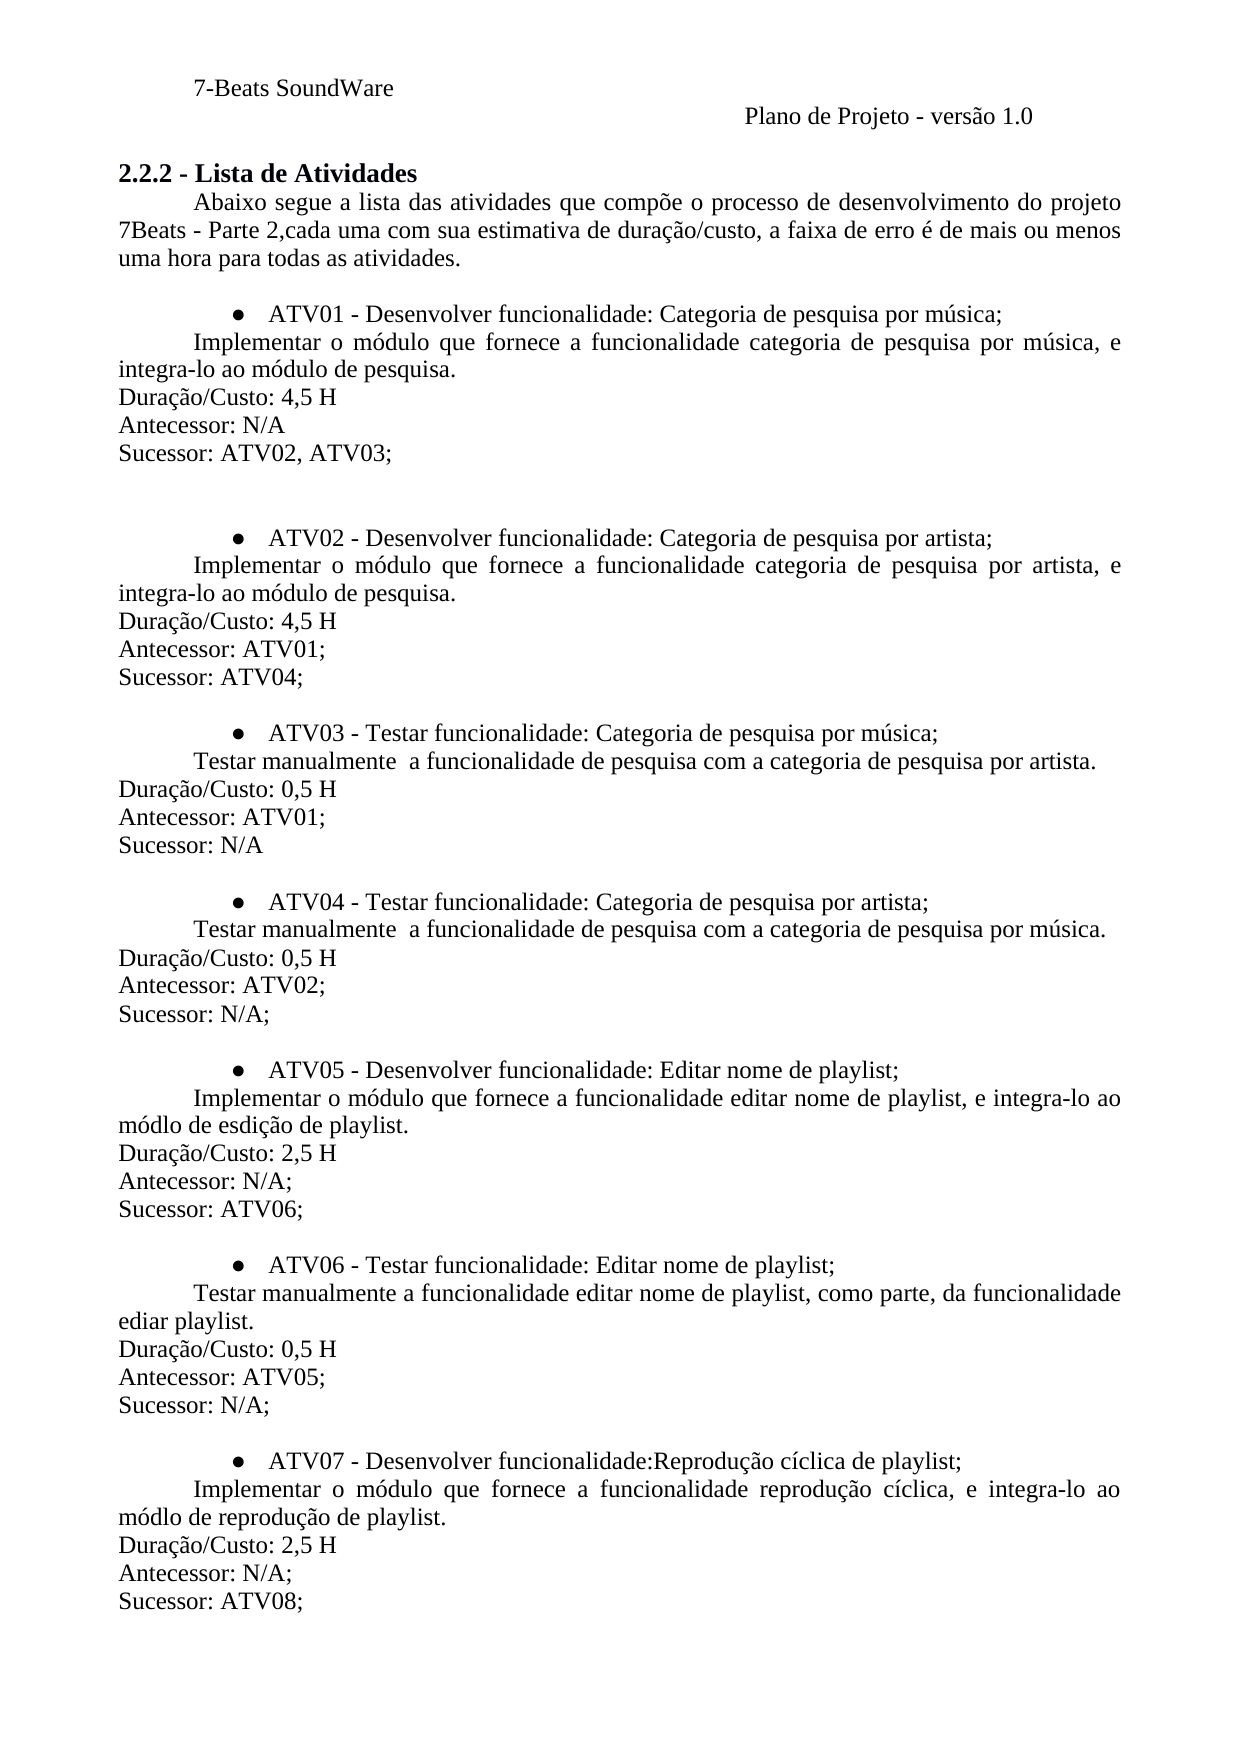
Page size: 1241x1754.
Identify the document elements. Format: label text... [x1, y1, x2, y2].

text Testar manualmente a funcionalidade de pesquisa com a categoria de pesquisa por artista. [118, 747, 1122, 775]
text Duração/Custo: 0,5 H [118, 776, 1122, 803]
text Antecessor: ATV05; [118, 1363, 1122, 1391]
list ATV06 - Testar funcionalidade: Editar nome de playlist; [229, 1251, 1033, 1279]
text Sucessor: N/A; [118, 1391, 1122, 1419]
text Sucessor: ATV04; [118, 663, 1122, 691]
text Duração/Custo: 2,5 H [118, 1139, 1122, 1167]
text Sucessor: ATV08; [118, 1587, 1122, 1615]
text Antecessor: N/A; [118, 1167, 1122, 1195]
list ATV07 - Desenvolver funcionalidade:Reprodução cíclica de playlist; [229, 1447, 1033, 1475]
text Duração/Custo: 4,5 H [118, 383, 1122, 411]
text Sucessor: N/A [118, 832, 1122, 859]
text Implementar o módulo que fornece a funcionalidade categoria de pesquisa por artista, e integra-lo ao módulo de pesquisa. [118, 552, 1122, 607]
text Antecessor: ATV01; [118, 635, 1122, 663]
text Testar manualmente a funcionalidade de pesquisa com a categoria de pesquisa por música. [118, 916, 1122, 943]
list ATV04 - Testar funcionalidade: Categoria de pesquisa por artista; [229, 887, 1033, 915]
text Implementar o módulo que fornece a funcionalidade reprodução cíclica, e integra-lo ao módlo de reprodução de playlist. [118, 1475, 1122, 1531]
text Antecessor: ATV02; [118, 972, 1122, 999]
text Duração/Custo: 0,5 H [118, 944, 1122, 971]
text Antecessor: ATV01; [118, 803, 1122, 831]
list ATV01 - Desenvolver funcionalidade: Categoria de pesquisa por música; [229, 299, 1033, 327]
text Antecessor: N/A; [118, 1559, 1122, 1587]
text Duração/Custo: 0,5 H [118, 1335, 1122, 1363]
text Sucessor: N/A; [118, 1000, 1122, 1027]
text Abaixo segue a lista das atividades que compõe o processo de desenvolvimento do projeto 7Beats - Parte 2,cada uma com sua estimativa de duração/custo, a faixa de erro é de mais ou menos uma hora para todas as atividades. [118, 188, 1122, 271]
list ATV05 - Desenvolver funcionalidade: Editar nome de playlist; [229, 1055, 1033, 1083]
text Sucessor: ATV02, ATV03; [118, 439, 1122, 467]
text Duração/Custo: 4,5 H [118, 607, 1122, 635]
list ATV03 - Testar funcionalidade: Categoria de pesquisa por música; [229, 719, 1033, 747]
text Testar manualmente a funcionalidade editar nome de playlist, como parte, da funcionalidade ediar playlist. [118, 1279, 1122, 1335]
list ATV02 - Desenvolver funcionalidade: Categoria de pesquisa por artista; [229, 523, 1033, 551]
text Duração/Custo: 2,5 H [118, 1531, 1122, 1559]
text Implementar o módulo que fornece a funcionalidade categoria de pesquisa por música, e integra-lo ao módulo de pesquisa. [118, 328, 1122, 383]
text Implementar o módulo que fornece a funcionalidade editar nome de playlist, e integra-lo ao módlo de esdição de playlist. [118, 1084, 1122, 1139]
subtitle 2.2.2 - Lista de Atividades [118, 158, 1122, 188]
text Antecessor: N/A [118, 412, 1122, 439]
text Sucessor: ATV06; [118, 1196, 1122, 1223]
